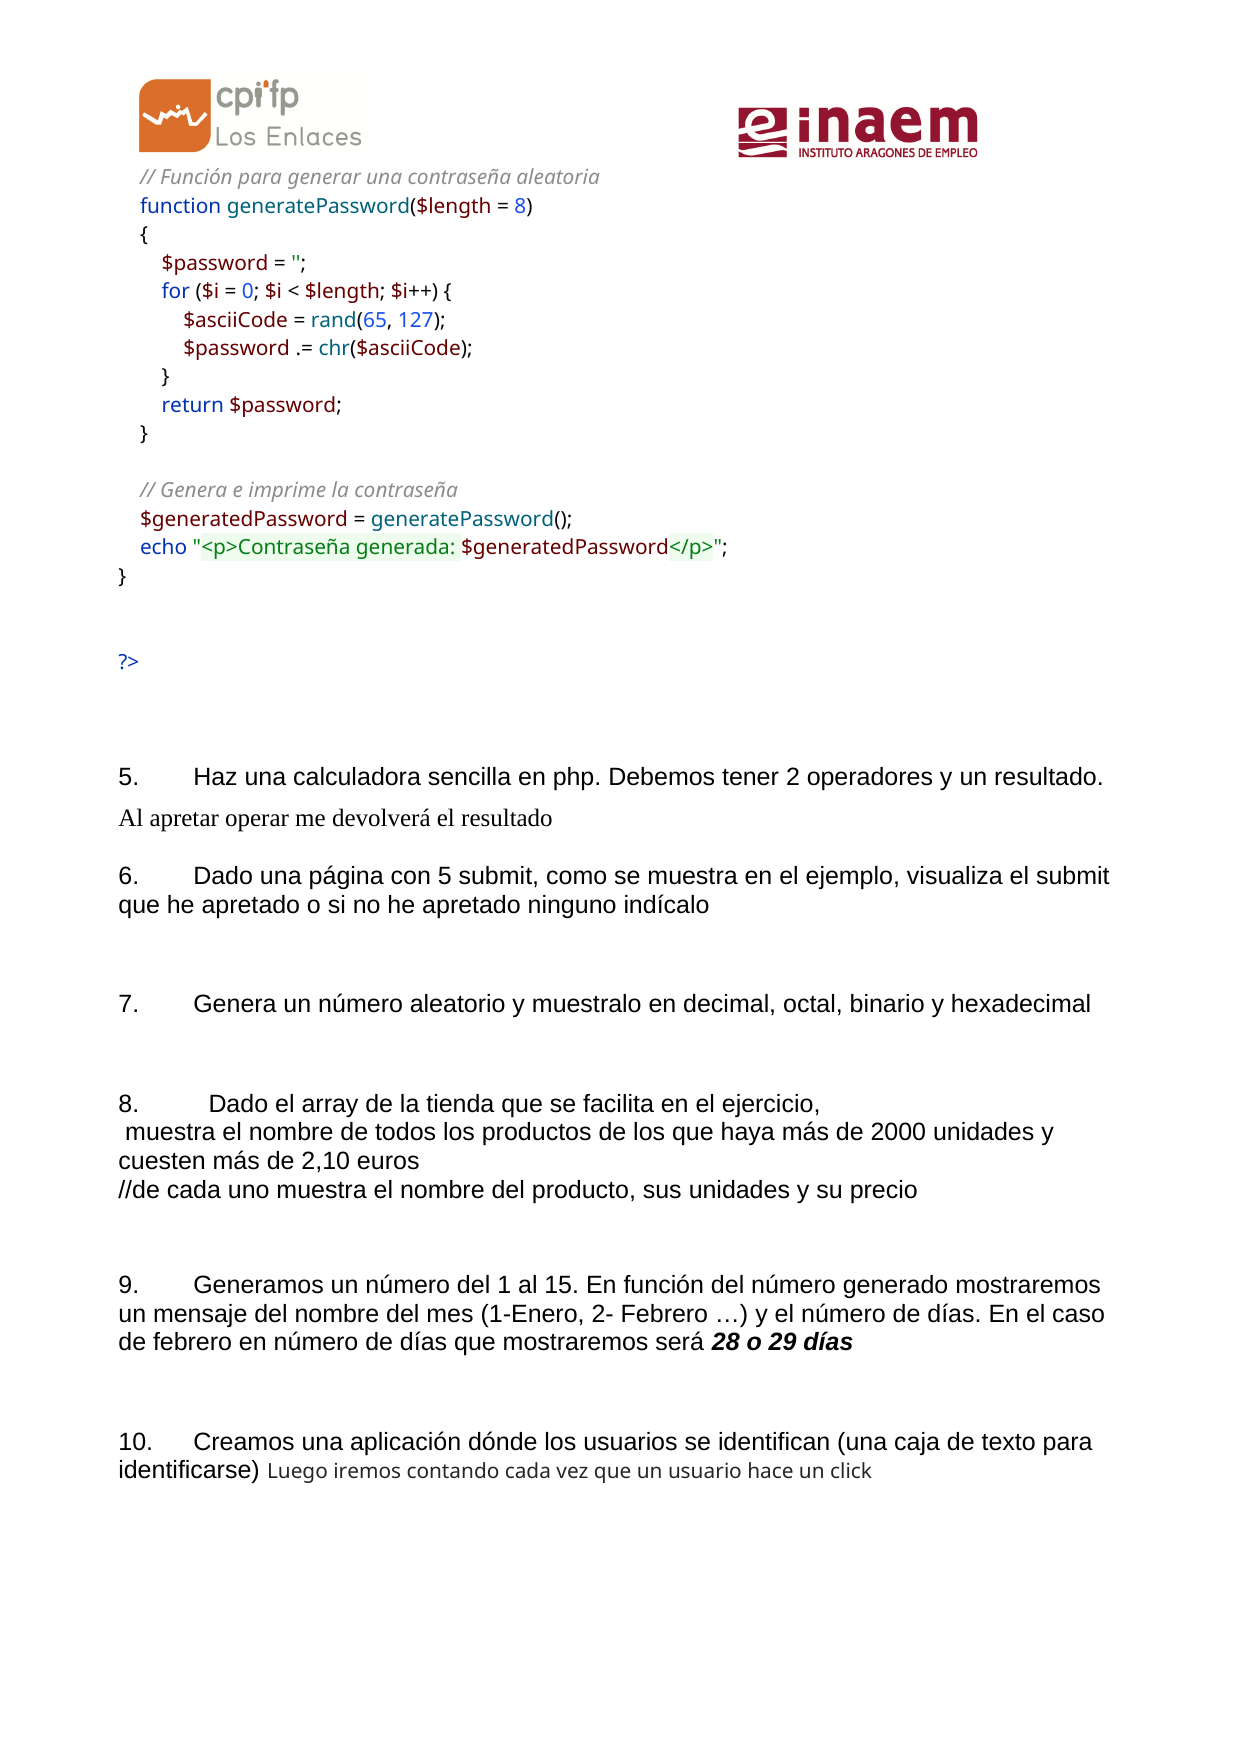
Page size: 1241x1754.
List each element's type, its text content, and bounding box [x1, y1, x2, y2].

text Al apretar operar me devolverá el resultado [118, 803, 1122, 832]
subtitle Creamos una aplicación dónde los usuarios se identifican (una caja de texto para identificarse) Luego iremos contando cada vez que un usuario hace un click [118, 1427, 1122, 1485]
subtitle Generamos un número del 1 al 15. En función del número generado mostraremos un mensaje del nombre del mes (1-Enero, 2- Febrero …) y el número de días. En el caso de febrero en número de días que mostraremos será 28 o 29 días [118, 1270, 1122, 1356]
subtitle Genera un número aleatorio y muestralo en decimal, octal, binario y hexadecimal [118, 989, 1122, 1018]
picture [737, 106, 978, 158]
subtitle Haz una calculadora sencilla en php. Debemos tener 2 operadores y un resultado. [118, 762, 1122, 791]
picture [132, 73, 368, 158]
subtitle Dado una página con 5 submit, como se muestra en el ejemplo, visualiza el submit que he apretado o si no he apretado ninguno indícalo [118, 861, 1122, 919]
text // Función para generar una contraseña aleatoria function generatePassword($length = 8) { $password = ''; for ($i = 0; $i < $length; $i++) { $asciiCode = rand(65, 127); $password .= chr($asciiCode); } return $password; } // Genera e imprime la contraseña $generatedPassword = generatePassword(); echo "<p>Contraseña generada: $generatedPassword</p>"; } ?> [118, 162, 1122, 675]
subtitle Dado el array de la tienda que se facilita en el ejercicio, muestra el nombre de todos los productos de los que haya más de 2000 unidades y cuesten más de 2,10 euros //de cada uno muestra el nombre del producto, sus unidades y su precio [118, 1089, 1122, 1204]
